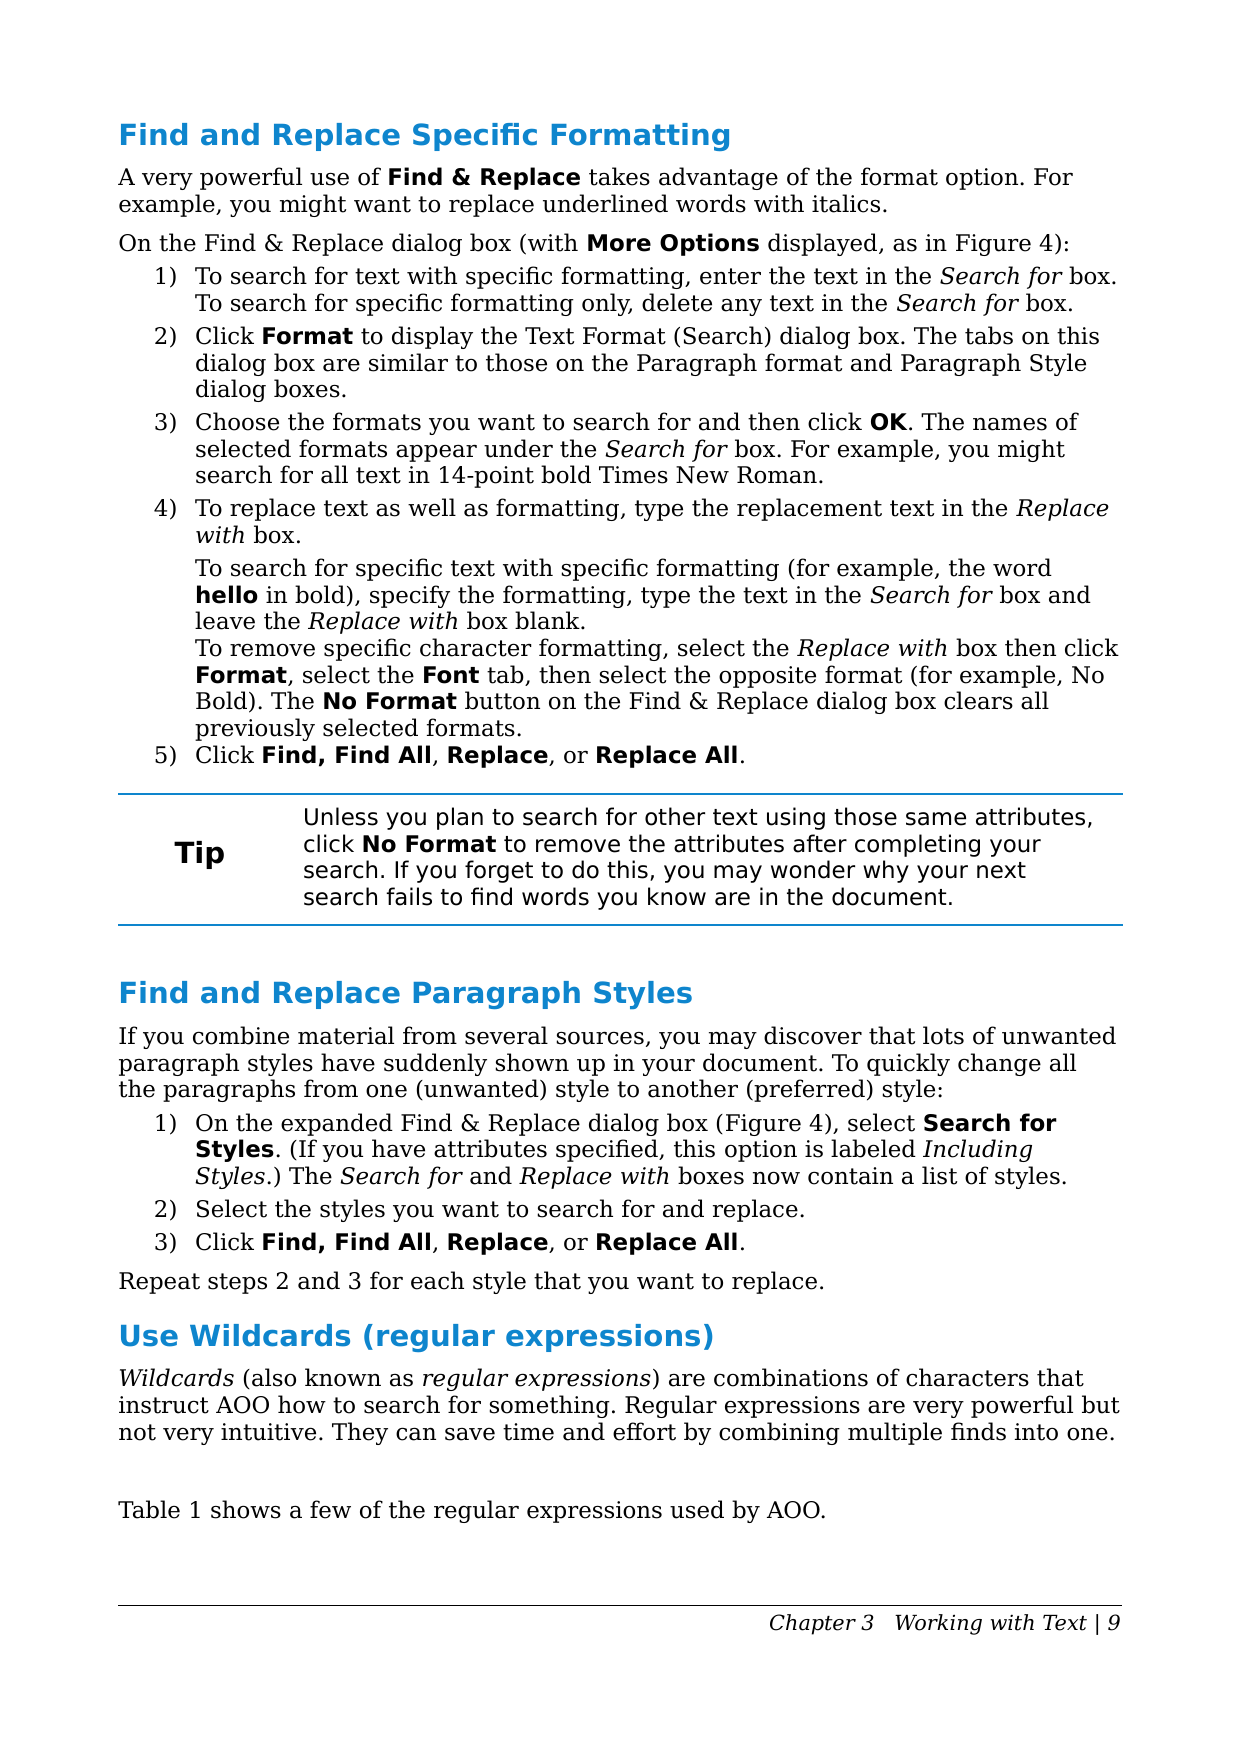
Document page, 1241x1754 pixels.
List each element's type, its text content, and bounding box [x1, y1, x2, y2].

list To search for specific text with specific formatting (for example, the word hello in bold), specify the formatting, type the text in the Search for box and leave the Replace with box blank. [195, 555, 1122, 635]
list Click Format to display the Text Format (Search) dialog box. The tabs on this dialog box are similar to those on the Paragraph format and Paragraph Style dialog boxes. [177, 323, 1122, 403]
list Click Find, Find All, Replace, or Replace All. [177, 742, 1122, 768]
list On the Find & Replace dialog box (with More Options displayed, as in Figure 4): [118, 230, 1122, 257]
list Click Find, Find All, Replace, or Replace All. [177, 1229, 1122, 1256]
list If you combine material from several sources, you may discover that lots of unwanted paragraph styles have suddenly shown up in your document. To quickly change all the paragraphs from one (unwanted) style to another (preferred) style: [118, 1023, 1122, 1103]
list On the expanded Find & Replace dialog box (Figure 4), select Search for Styles. (If you have attributes specified, this option is labeled Including Styles.) The Search for and Replace with boxes now contain a list of styles. [177, 1110, 1122, 1190]
list To remove specific character formatting, select the Replace with box then click Format, select the Font tab, then select the opposite format (for example, No Bold). The No Format button on the Find & Replace dialog box clears all previously selected formats. [195, 635, 1122, 742]
subtitle Find and Replace Paragraph Styles [118, 977, 1122, 1011]
table_header Tip [118, 795, 281, 924]
text Wildcards (also known as regular expressions) are combinations of characters that instruct AOO how to search for something. Regular expressions are very powerful but not very intuitive. They can save time and effort by combining multiple finds into one. [118, 1365, 1122, 1445]
list To replace text as well as formatting, type the replacement text in the Replace with box. [177, 496, 1122, 549]
subtitle Find and Replace Specific Formatting [118, 118, 1122, 152]
list Select the styles you want to search for and replace. [177, 1196, 1122, 1223]
table_header Unless you plan to search for other text using those same attributes, click No Format to remove the attributes after completing your search. If you forget to do this, you may wonder why your next search fails to find words you know are in the document. [281, 795, 1122, 924]
list To search for text with specific formatting, enter the text in the Search for box. To search for specific formatting only, delete any text in the Search for box. [177, 263, 1122, 317]
subtitle Use Wildcards (regular expressions) [118, 1319, 1122, 1353]
text A very powerful use of Find & Replace takes advantage of the format option. For example, you might want to replace underlined words with italics. [118, 164, 1122, 218]
text Repeat steps 2 and 3 for each style that you want to replace. [118, 1268, 1122, 1295]
text Table 1 shows a few of the regular expressions used by AOO. [118, 1497, 1122, 1524]
list Choose the formats you want to search for and then click OK. The names of selected formats appear under the Search for box. For example, you might search for all text in 14-point bold Times New Roman. [177, 409, 1122, 489]
